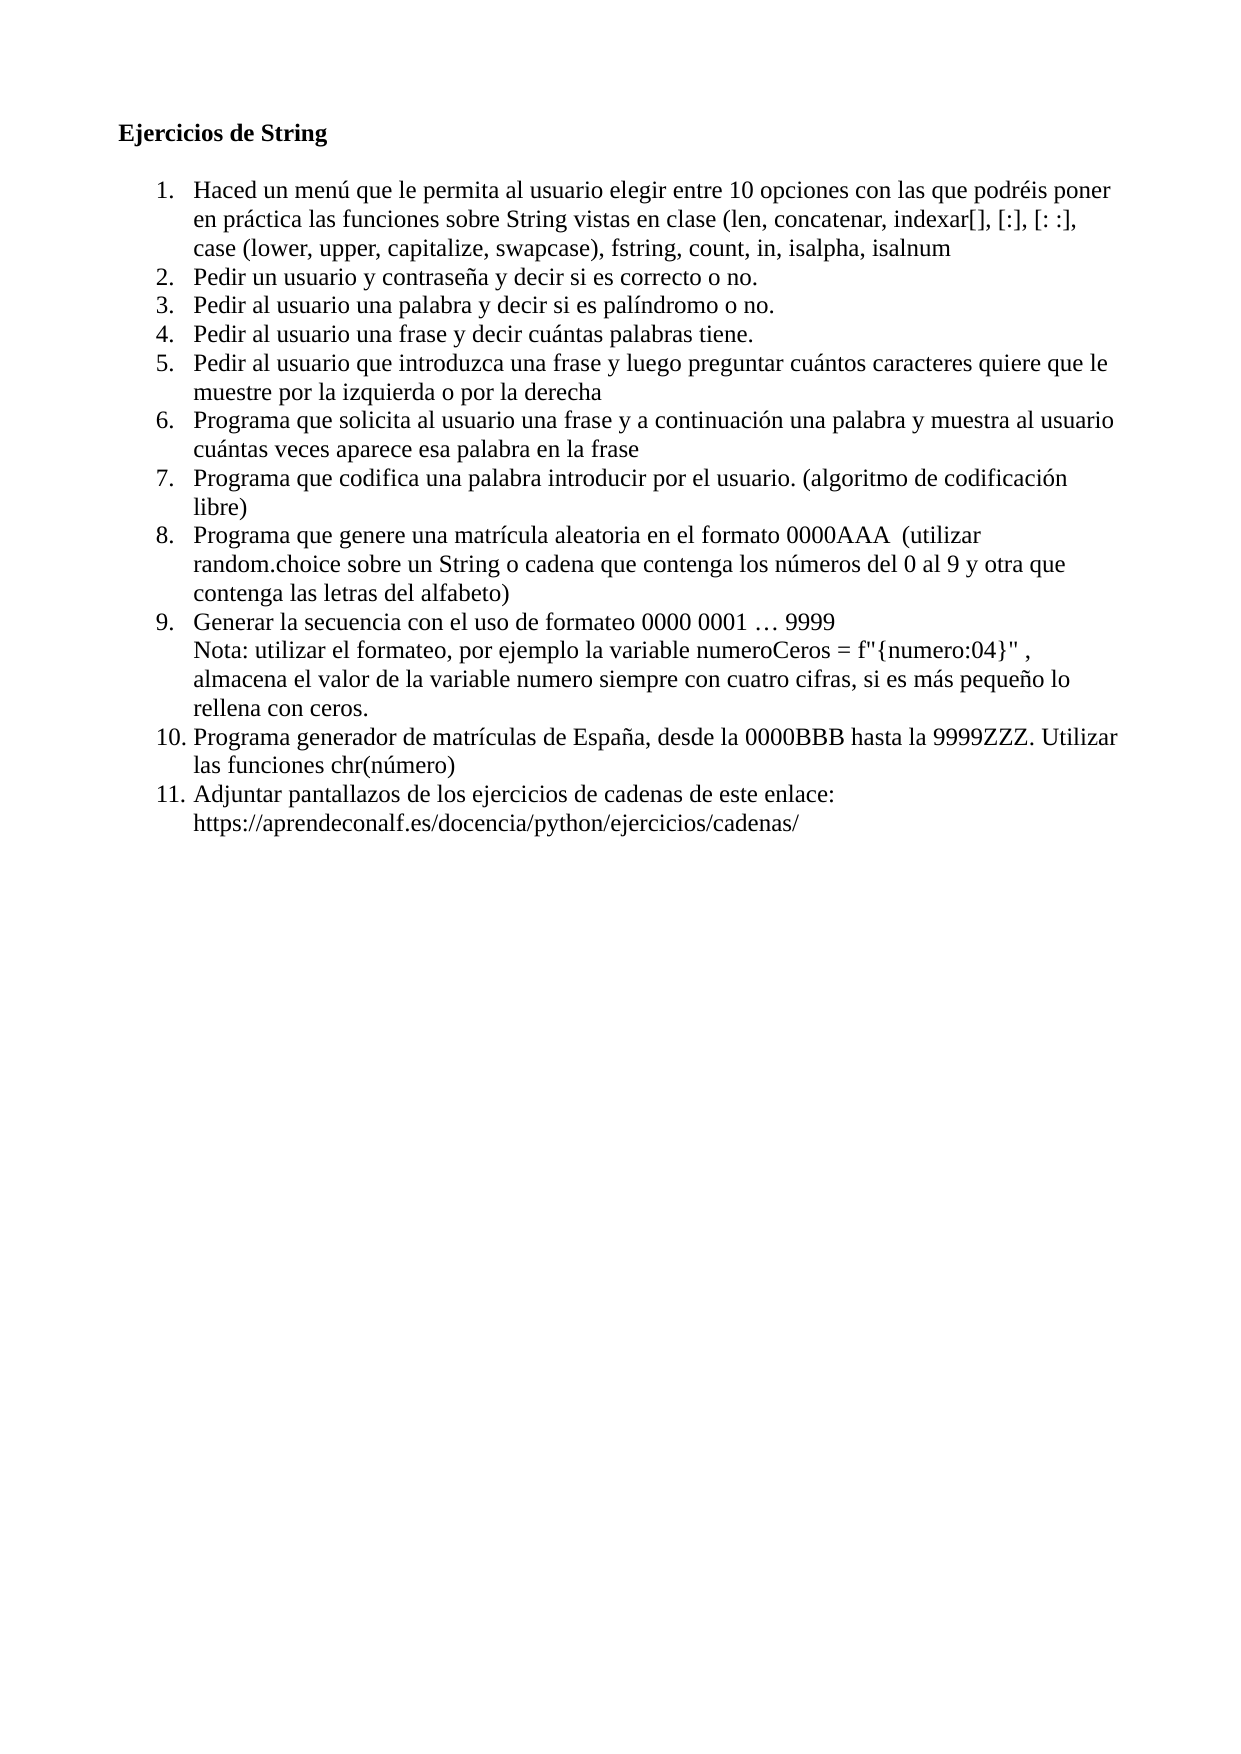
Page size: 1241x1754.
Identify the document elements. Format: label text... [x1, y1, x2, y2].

list Programa que codifica una palabra introducir por el usuario. (algoritmo de codificación libre) [156, 463, 1122, 521]
list Programa que solicita al usuario una frase y a continuación una palabra y muestra al usuario cuántas veces aparece esa palabra en la frase [156, 406, 1122, 463]
list Pedir al usuario una frase y decir cuántas palabras tiene. [156, 319, 1122, 348]
list Nota: utilizar el formateo, por ejemplo la variable numeroCeros = f"{numero:04}" , almacena el valor de la variable numero siempre con cuatro cifras, si es más pequeño lo rellena con ceros. [156, 636, 1122, 722]
list Programa generador de matrículas de España, desde la 0000BBB hasta la 9999ZZZ. Utilizar las funciones chr(número) [156, 722, 1122, 779]
text Ejercicios de String [118, 118, 1122, 147]
list Pedir al usuario que introduzca una frase y luego preguntar cuántos caracteres quiere que le muestre por la izquierda o por la derecha [156, 348, 1122, 406]
list https://aprendeconalf.es/docencia/python/ejercicios/cadenas/ [156, 808, 1122, 837]
list Pedir un usuario y contraseña y decir si es correcto o no. [156, 262, 1122, 291]
list Pedir al usuario una palabra y decir si es palíndromo o no. [156, 291, 1122, 319]
list Generar la secuencia con el uso de formateo 0000 0001 … 9999 [156, 607, 1122, 636]
list Haced un menú que le permita al usuario elegir entre 10 opciones con las que podréis poner en práctica las funciones sobre String vistas en clase (len, concatenar, indexar[], [:], [: :], case (lower, upper, capitalize, swapcase), fstring, count, in, isalpha, isalnum [156, 176, 1122, 262]
list Adjuntar pantallazos de los ejercicios de cadenas de este enlace: [156, 779, 1122, 808]
list Programa que genere una matrícula aleatoria en el formato 0000AAA (utilizar random.choice sobre un String o cadena que contenga los números del 0 al 9 y otra que contenga las letras del alfabeto) [156, 521, 1122, 607]
